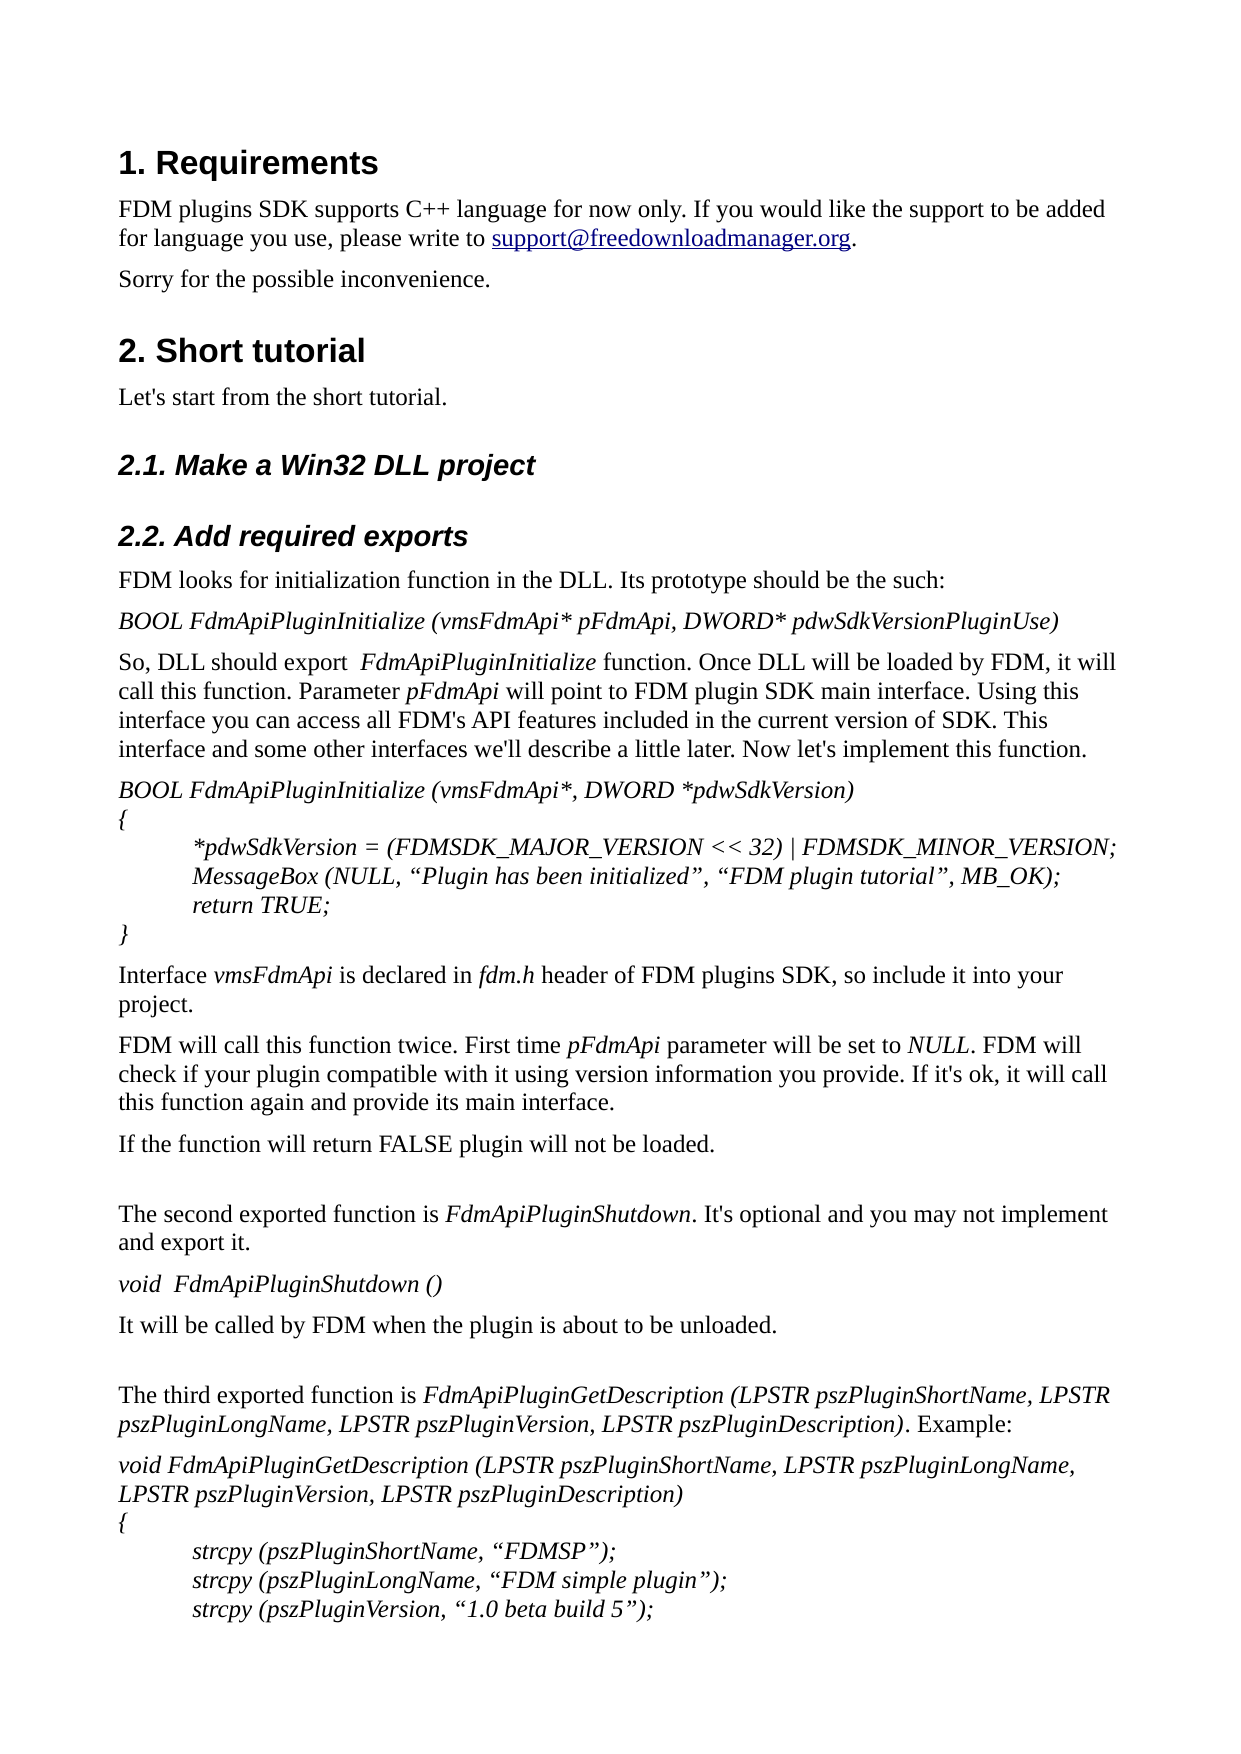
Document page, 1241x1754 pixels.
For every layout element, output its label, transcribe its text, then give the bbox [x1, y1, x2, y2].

text FDM plugins SDK supports C++ language for now only. If you would like the support to be added for language you use, please write to support@freedownloadmanager.org. [118, 194, 1122, 252]
text So, DLL should export FdmApiPluginInitialize function. Once DLL will be loaded by FDM, it will call this function. Parameter pFdmApi will point to FDM plugin SDK main interface. Using this interface you can access all FDM's API features included in the current version of SDK. This interface and some other interfaces we'll describe a little later. Now let's implement this function. [118, 647, 1122, 762]
subtitle 1. Requirements [118, 143, 1122, 182]
text FDM will call this function twice. First time pFdmApi parameter will be set to NULL. FDM will check if your plugin compatible with it using version information you provide. If it's ok, it will call this function again and provide its main interface. [118, 1030, 1122, 1116]
text FDM looks for initialization function in the DLL. Its prototype should be the such: [118, 565, 1122, 594]
text void FdmApiPluginGetDescription (LPSTR pszPluginShortName, LPSTR pszPluginLongName, LPSTR pszPluginVersion, LPSTR pszPluginDescription) { strcpy (pszPluginShortName, “FDMSP”); strcpy (pszPluginLongName, “FDM simple plugin”); strcpy (pszPluginVersion, “1.0 beta build 5”); [118, 1450, 1122, 1622]
text If the function will return FALSE plugin will not be loaded. [118, 1129, 1122, 1157]
subtitle 2. Short tutorial [118, 331, 1122, 369]
text BOOL FdmApiPluginInitialize (vmsFdmApi*, DWORD *pdwSdkVersion) { *pdwSdkVersion = (FDMSDK_MAJOR_VERSION << 32) | FDMSDK_MINOR_VERSION; MessageBox (NULL, “Plugin has been initialized”, “FDM plugin tutorial”, MB_OK); return TRUE; } [118, 775, 1122, 947]
text It will be called by FDM when the plugin is about to be unloaded. [118, 1310, 1122, 1339]
text The third exported function is FdmApiPluginGetDescription (LPSTR pszPluginShortName, LPSTR pszPluginLongName, LPSTR pszPluginVersion, LPSTR pszPluginDescription). Example: [118, 1351, 1122, 1437]
text void FdmApiPluginShutdown () [118, 1269, 1122, 1297]
subtitle 2.1. Make a Win32 DLL project [118, 448, 1122, 481]
text BOOL FdmApiPluginInitialize (vmsFdmApi* pFdmApi, DWORD* pdwSdkVersionPluginUse) [118, 606, 1122, 635]
text Sorry for the possible inconvenience. [118, 264, 1122, 293]
text Let's start from the short tutorial. [118, 382, 1122, 410]
text The second exported function is FdmApiPluginShutdown. It's optional and you may not implement and export it. [118, 1170, 1122, 1256]
text Interface vmsFdmApi is declared in fdm.h header of FDM plugins SDK, so include it into your project. [118, 960, 1122, 1017]
subtitle 2.2. Add required exports [118, 519, 1122, 552]
